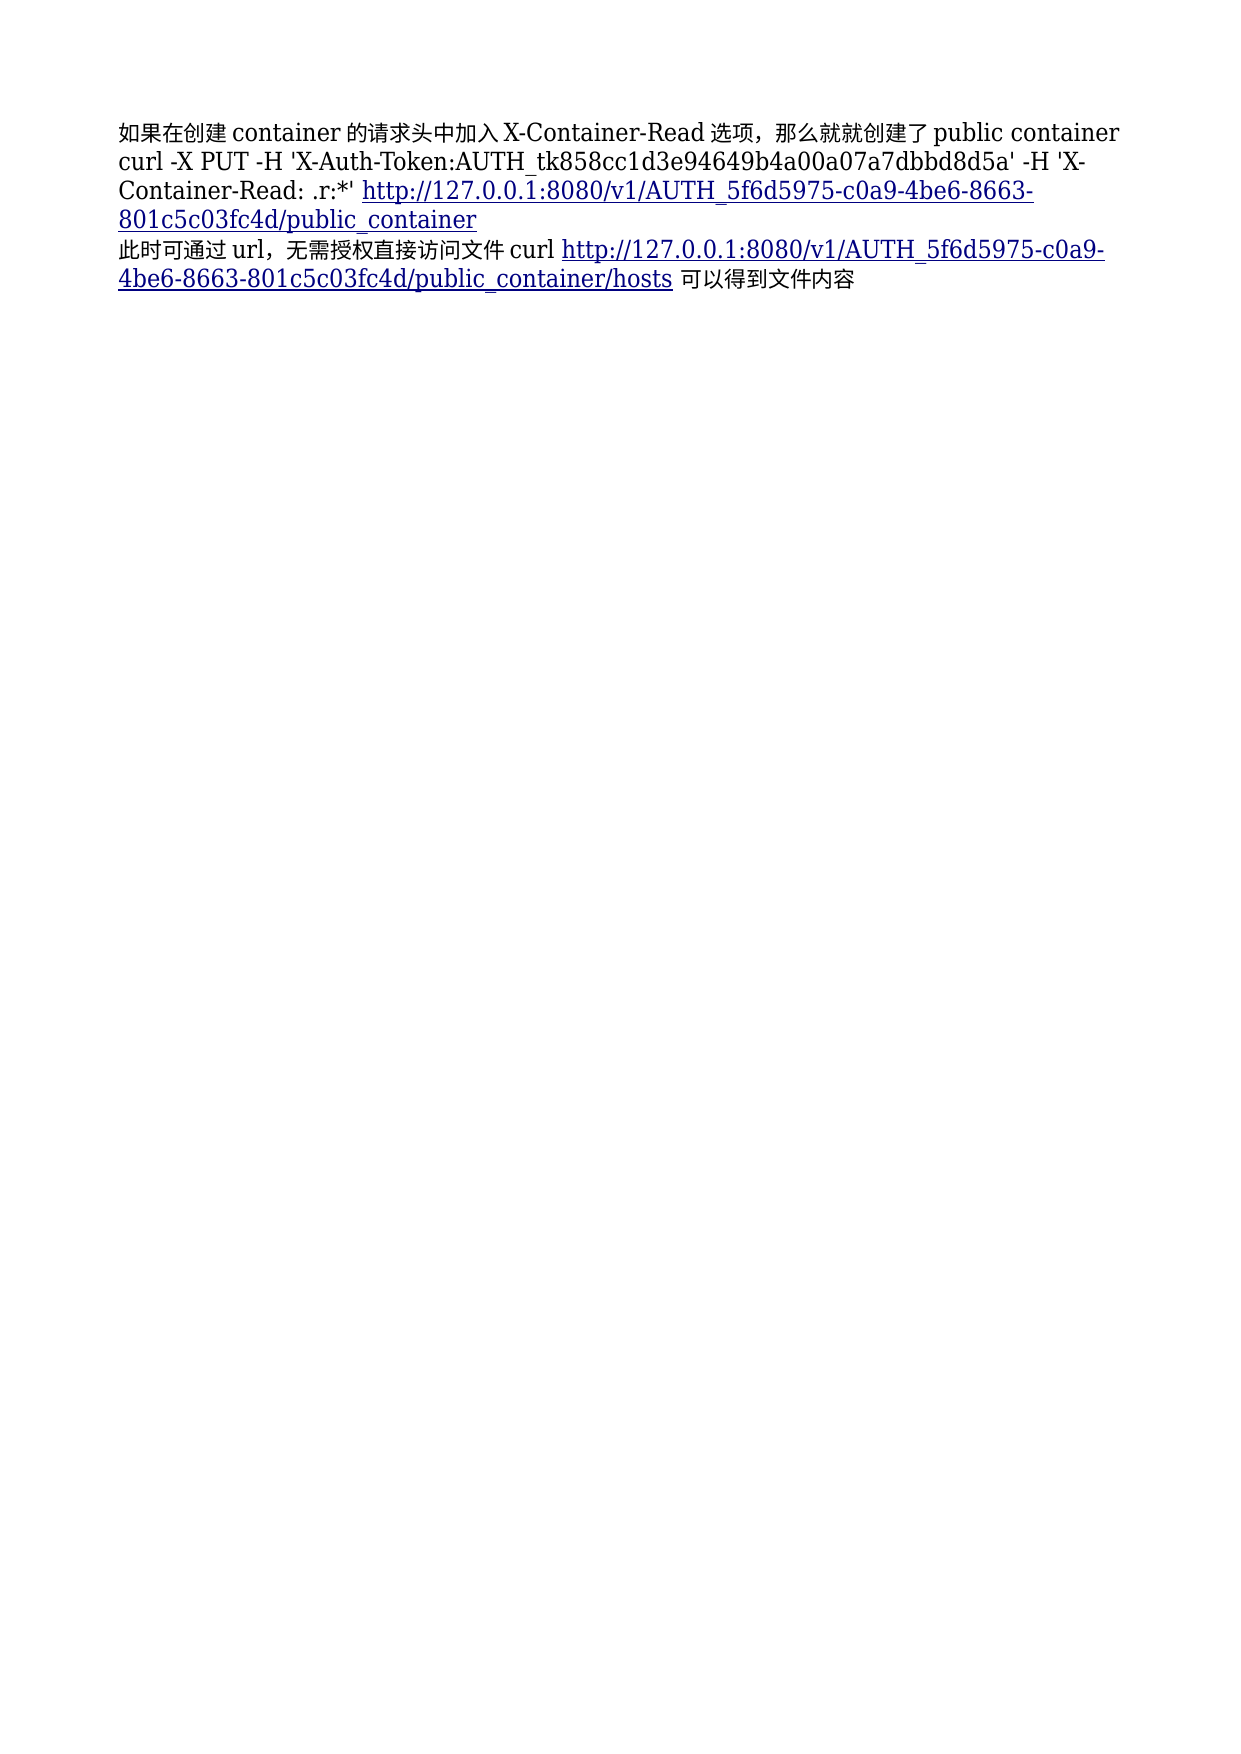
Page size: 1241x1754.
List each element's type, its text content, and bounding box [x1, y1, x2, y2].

text 此时可通过url，无需授权直接访问文件curl http://127.0.0.1:8080/v1/AUTH_5f6d5975-c0a9-4be6-8663-801c5c03fc4d/public_container/hosts 可以得到文件内容 [118, 235, 1122, 293]
text 如果在创建container的请求头中加入X-Container-Read选项，那么就就创建了public container [118, 118, 1122, 147]
text curl -X PUT -H 'X-Auth-Token:AUTH_tk858cc1d3e94649b4a00a07a7dbbd8d5a' -H 'X-Container-Read: .r:*' http://127.0.0.1:8080/v1/AUTH_5f6d5975-c0a9-4be6-8663-801c5c03fc4d/public_container [118, 147, 1122, 235]
